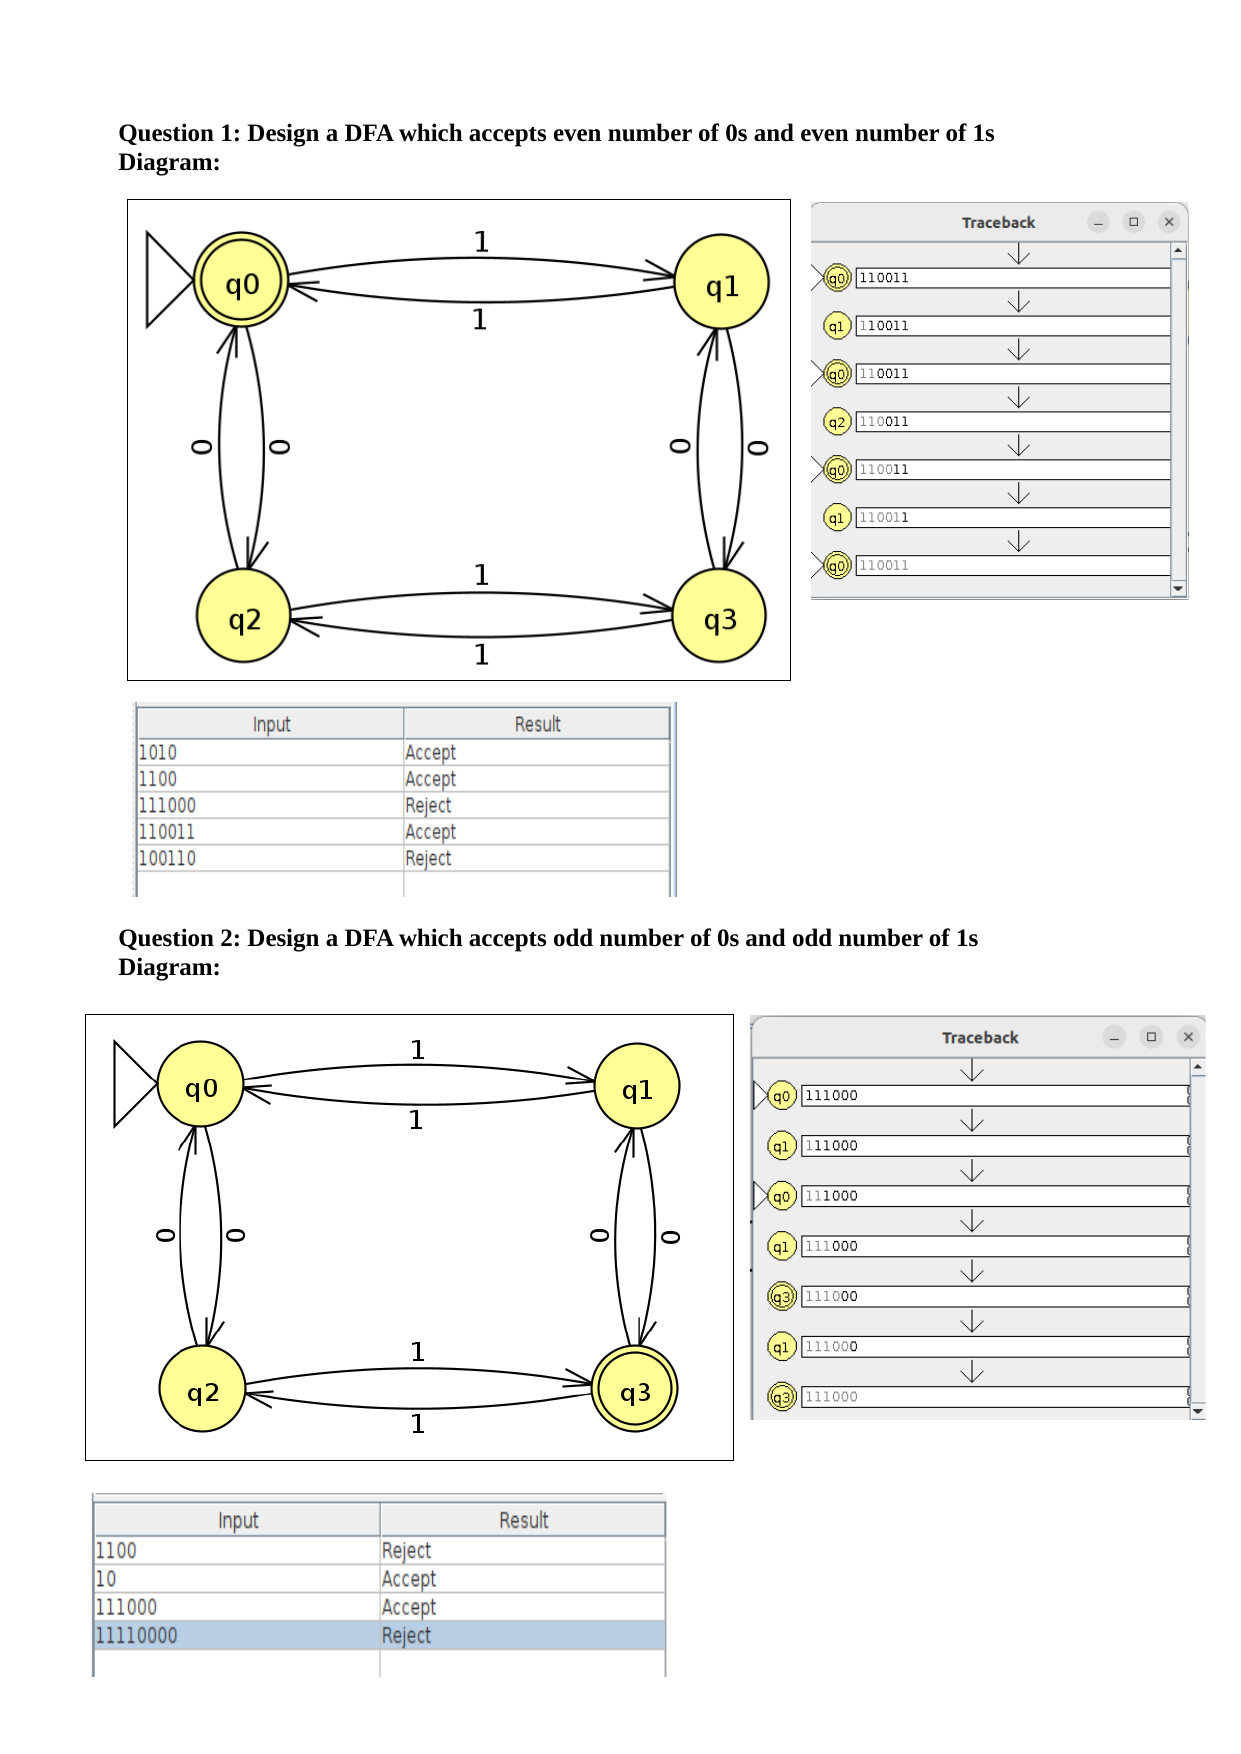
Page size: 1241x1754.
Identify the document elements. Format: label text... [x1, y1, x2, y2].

text Diagram: [118, 147, 1122, 176]
picture [91, 1493, 667, 1677]
text Diagram: [118, 952, 1122, 981]
picture [749, 1015, 1206, 1420]
text Question 2: Design a DFA which accepts odd number of 0s and odd number of 1s [118, 923, 1122, 952]
picture [88, 1017, 731, 1457]
picture [129, 202, 788, 678]
picture [811, 202, 1189, 600]
text Question 1: Design a DFA which accepts even number of 0s and even number of 1s [118, 118, 1122, 147]
picture [132, 702, 677, 897]
